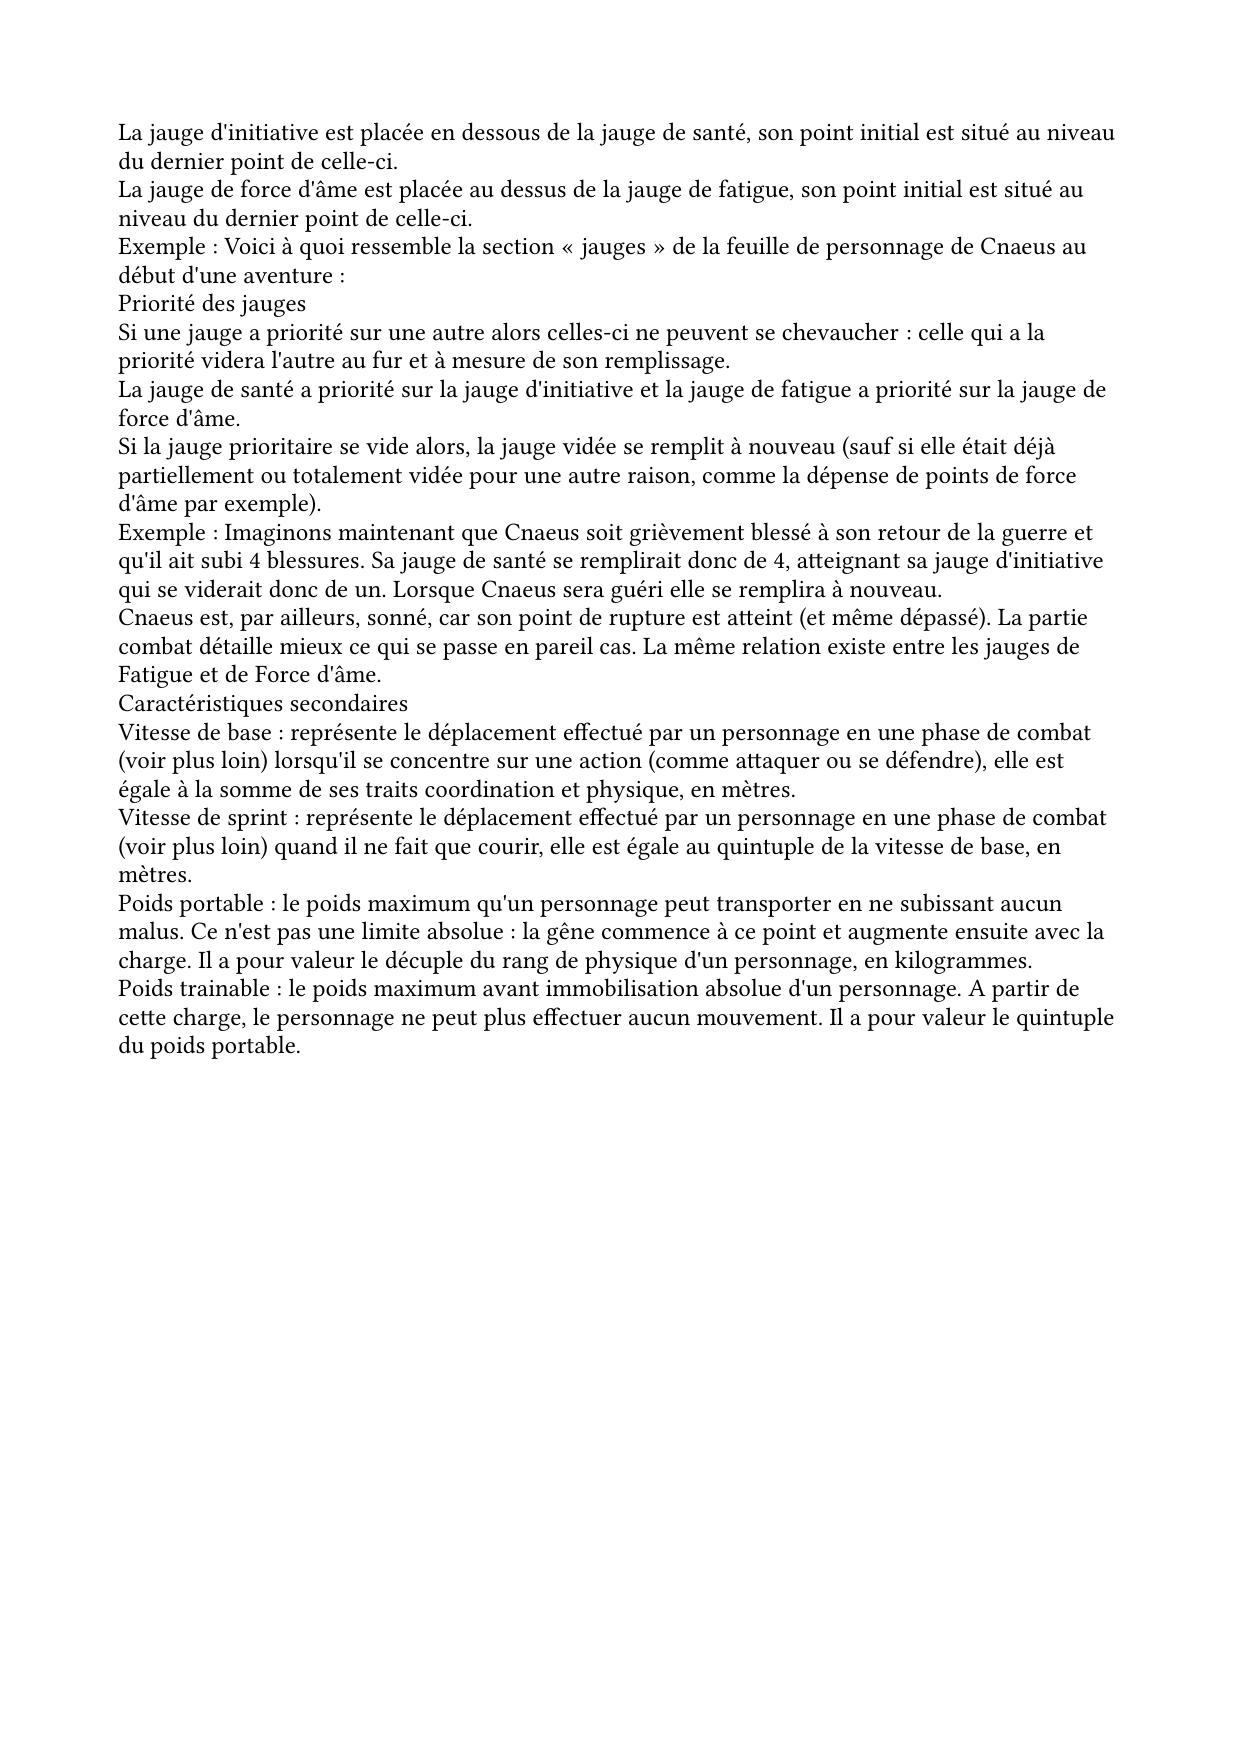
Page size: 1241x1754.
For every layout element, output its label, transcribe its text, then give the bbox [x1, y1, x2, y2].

text Exemple : Imaginons maintenant que Cnaeus soit grièvement blessé à son retour de la guerre et qu'il ait subi 4 blessures. Sa jauge de santé se remplirait donc de 4, atteignant sa jauge d'initiative qui se viderait donc de un. Lorsque Cnaeus sera guéri elle se remplira à nouveau. [118, 518, 1122, 603]
text La jauge de santé a priorité sur la jauge d'initiative et la jauge de fatigue a priorité sur la jauge de force d'âme. [118, 375, 1122, 432]
text Si une jauge a priorité sur une autre alors celles-ci ne peuvent se chevaucher : celle qui a la priorité videra l'autre au fur et à mesure de son remplissage. [118, 318, 1122, 375]
text La jauge d'initiative est placée en dessous de la jauge de santé, son point initial est situé au niveau du dernier point de celle-ci. [118, 118, 1122, 175]
text La jauge de force d'âme est placée au dessus de la jauge de fatigue, son point initial est situé au niveau du dernier point de celle-ci. [118, 175, 1122, 232]
text Poids portable : le poids maximum qu'un personnage peut transporter en ne subissant aucun malus. Ce n'est pas une limite absolue : la gêne commence à ce point et augmente ensuite avec la charge. Il a pour valeur le décuple du rang de physique d'un personnage, en kilogrammes. [118, 889, 1122, 974]
text Exemple : Voici à quoi ressemble la section « jauges » de la feuille de personnage de Cnaeus au début d'une aventure : [118, 232, 1122, 289]
text Caractéristiques secondaires [118, 689, 1122, 717]
text Priorité des jauges [118, 289, 1122, 318]
text Si la jauge prioritaire se vide alors, la jauge vidée se remplit à nouveau (sauf si elle était déjà partiellement ou totalement vidée pour une autre raison, comme la dépense de points de force d'âme par exemple). [118, 432, 1122, 518]
text Vitesse de sprint : représente le déplacement effectué par un personnage en une phase de combat (voir plus loin) quand il ne fait que courir, elle est égale au quintuple de la vitesse de base, en mètres. [118, 803, 1122, 889]
text Vitesse de base : représente le déplacement effectué par un personnage en une phase de combat (voir plus loin) lorsqu'il se concentre sur une action (comme attaquer ou se défendre), elle est égale à la somme de ses traits coordination et physique, en mètres. [118, 717, 1122, 803]
text Cnaeus est, par ailleurs, sonné, car son point de rupture est atteint (et même dépassé). La partie combat détaille mieux ce qui se passe en pareil cas. La même relation existe entre les jauges de Fatigue et de Force d'âme. [118, 603, 1122, 689]
text Poids trainable : le poids maximum avant immobilisation absolue d'un personnage. A partir de cette charge, le personnage ne peut plus effectuer aucun mouvement. Il a pour valeur le quintuple du poids portable. [118, 974, 1122, 1060]
